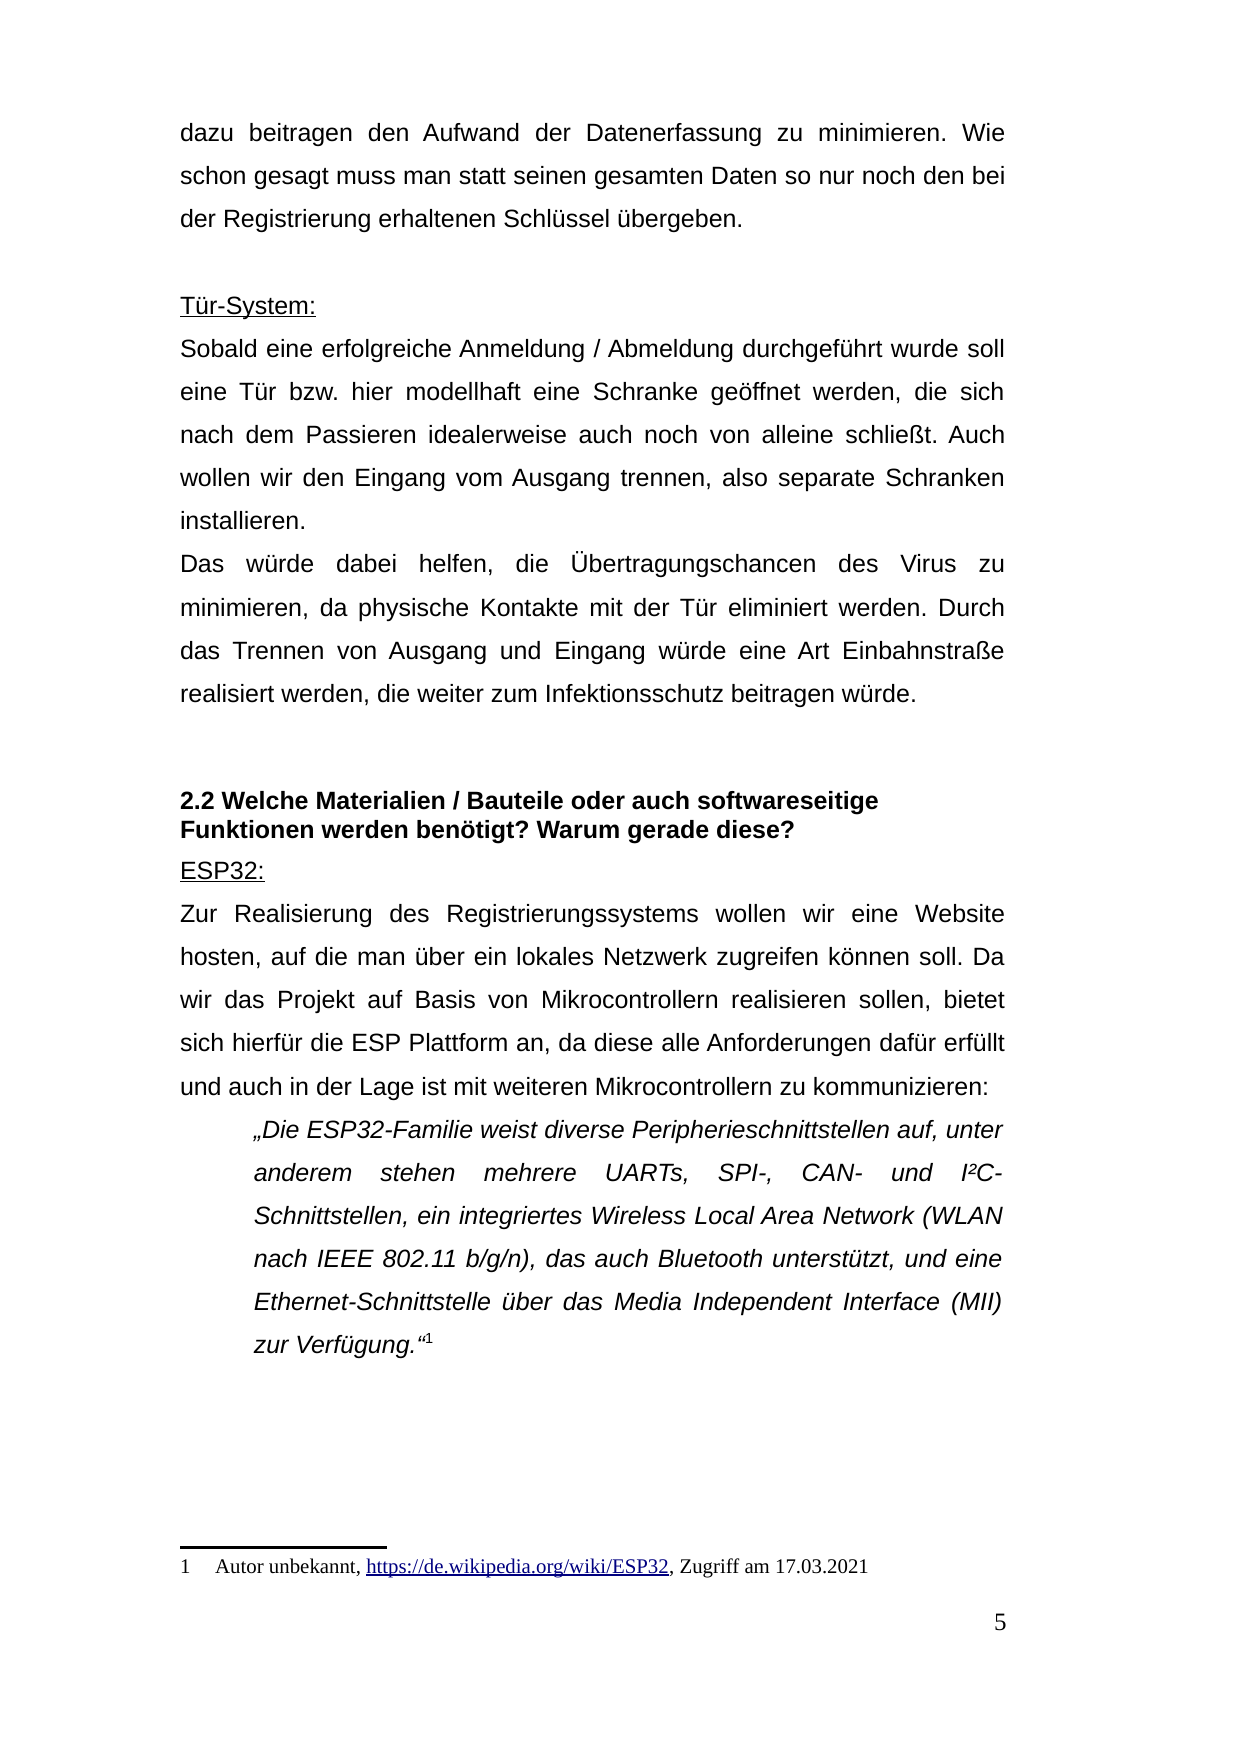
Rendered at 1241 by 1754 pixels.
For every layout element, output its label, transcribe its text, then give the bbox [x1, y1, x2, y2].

text „Die ESP32-Familie weist diverse Peripherieschnittstellen auf, unter anderem stehen mehrere UARTs, SPI-, CAN- und I²C-Schnittstellen, ein integriertes Wireless Local Area Network (WLAN nach IEEE 802.11 b/g/n), das auch Bluetooth unterstützt, und eine Ethernet-Schnittstelle über das Media Independent Interface (MII) zur Verfügung.“ [253, 1114, 1006, 1359]
text Das würde dabei helfen, die Übertragungschancen des Virus zu minimieren, da physische Kontakte mit der Tür eliminiert werden. Durch das Trennen von Ausgang und Eingang würde eine Art Einbahnstraße realisiert werden, die weiter zum Infektionsschutz beitragen würde. [180, 549, 1006, 707]
text Tür-System: [180, 291, 1006, 319]
subtitle 2.2 Welche Materialien / Bauteile oder auch softwareseitige Funktionen werden benötigt? Warum gerade diese? [180, 786, 1006, 843]
text ESP32: [180, 856, 1006, 884]
text dazu beitragen den Aufwand der Datenerfassung zu minimieren. Wie schon gesagt muss man statt seinen gesamten Daten so nur noch den bei der Registrierung erhaltenen Schlüssel übergeben. [180, 118, 1006, 233]
text Autor unbekannt, https://de.wikipedia.org/wiki/ESP32, Zugriff am 17.03.2021 [180, 1553, 1006, 1578]
text Sobald eine erfolgreiche Anmeldung / Abmeldung durchgeführt wurde soll eine Tür bzw. hier modellhaft eine Schranke geöffnet werden, die sich nach dem Passieren idealerweise auch noch von alleine schließt. Auch wollen wir den Eingang vom Ausgang trennen, also separate Schranken installieren. [180, 334, 1006, 535]
text Zur Realisierung des Registrierungssystems wollen wir eine Website hosten, auf die man über ein lokales Netzwerk zugreifen können soll. Da wir das Projekt auf Basis von Mikrocontrollern realisieren sollen, bietet sich hierfür die ESP Plattform an, da diese alle Anforderungen dafür erfüllt und auch in der Lage ist mit weiteren Mikrocontrollern zu kommunizieren: [180, 899, 1006, 1100]
